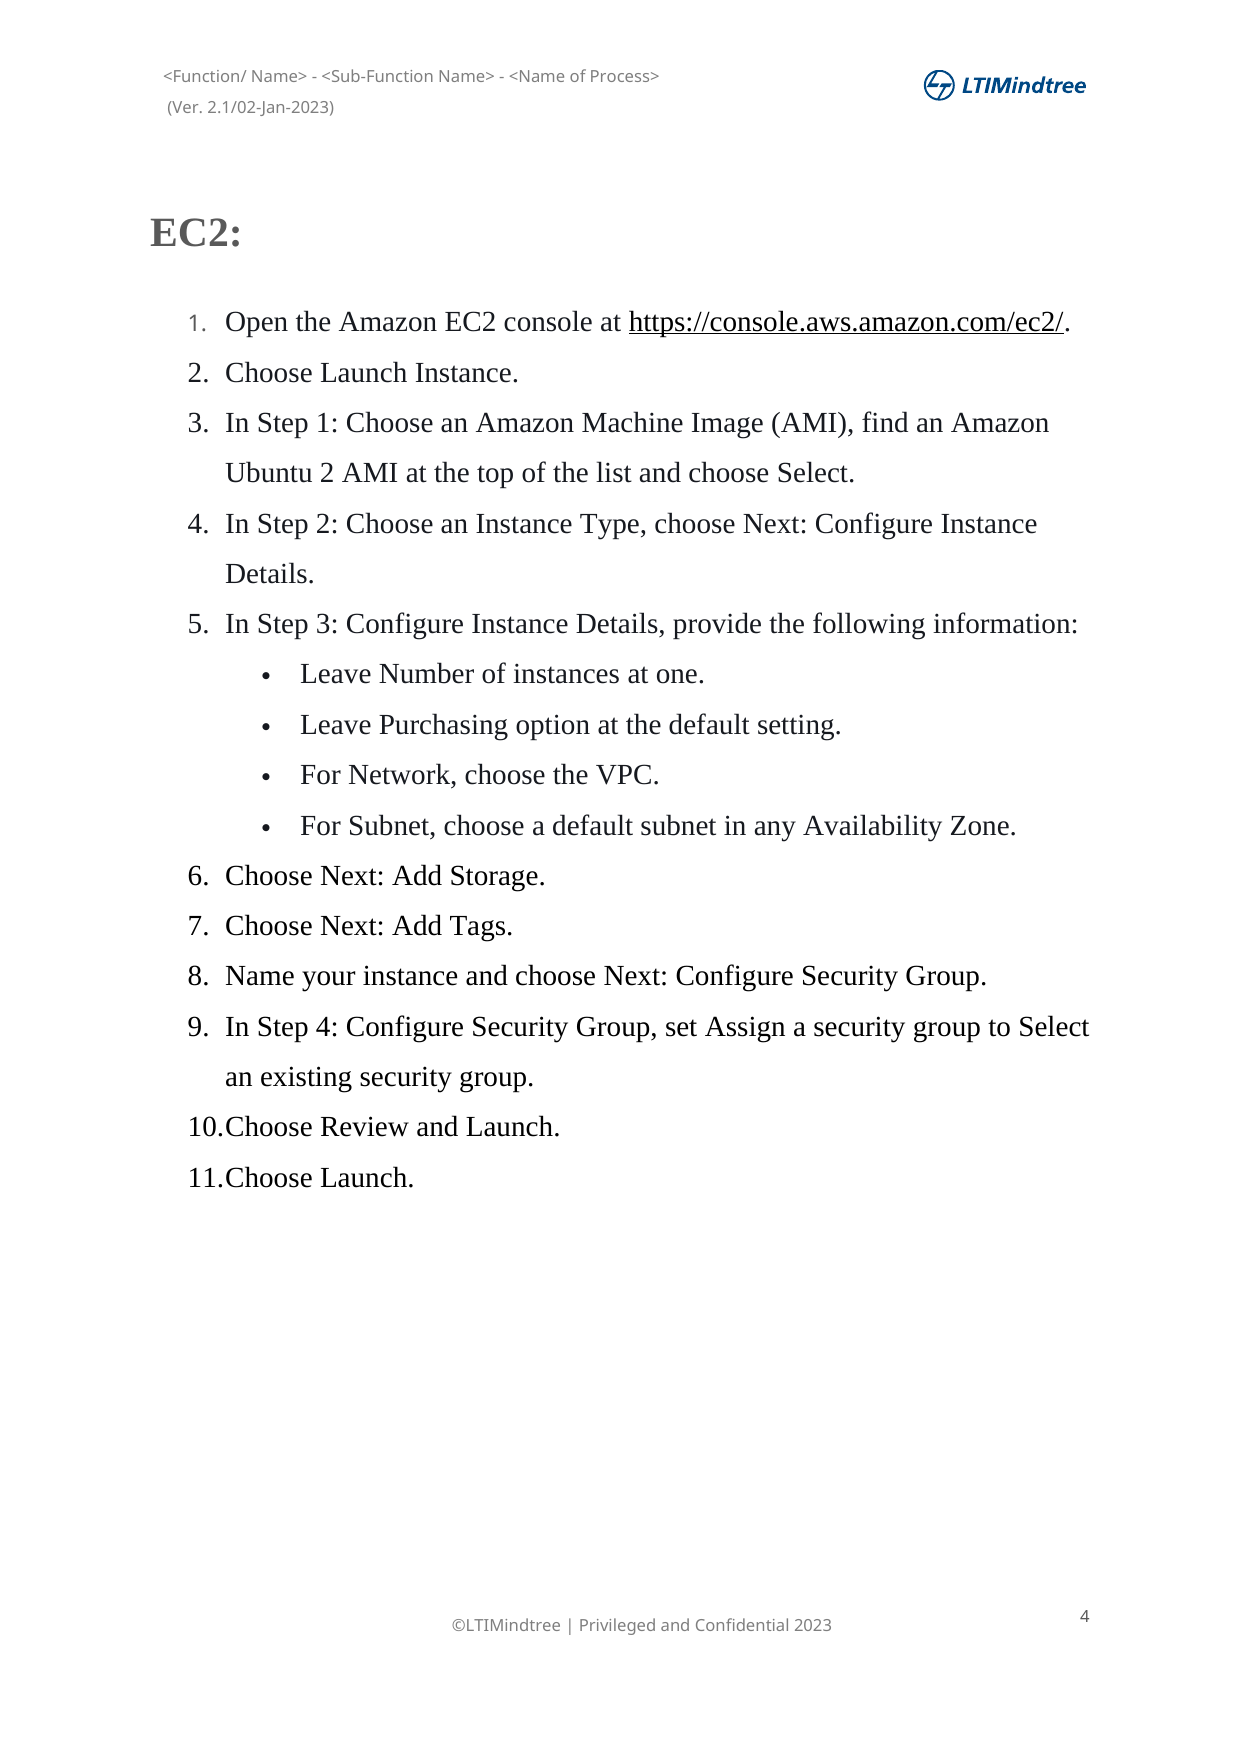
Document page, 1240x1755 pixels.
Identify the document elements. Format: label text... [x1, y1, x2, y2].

list Choose Launch. [187, 1160, 1089, 1193]
list Name your instance and choose Next: Configure Security Group. [187, 958, 1089, 992]
list In Step 1: Choose an Amazon Machine Image (AMI), find an Amazon Ubuntu 2 AMI at the top of the list and choose Select. [187, 405, 1089, 489]
list Choose Launch Instance. [187, 355, 1089, 388]
list In Step 4: Configure Security Group, set Assign a security group to Select an existing security group. [187, 1009, 1089, 1093]
list Choose Next: Add Tags. [187, 908, 1089, 942]
list Leave Number of instances at one. [262, 657, 1089, 690]
list Choose Next: Add Storage. [187, 858, 1089, 891]
list Choose Review and Launch. [187, 1109, 1089, 1143]
list For Network, choose the VPC. [262, 757, 1089, 791]
text EC2: [150, 208, 1089, 256]
list Leave Purchasing option at the default setting. [262, 707, 1089, 741]
list In Step 2: Choose an Instance Type, choose Next: Configure Instance Details. [187, 506, 1089, 589]
list Open the Amazon EC2 console at https://console.aws.amazon.com/ec2/. [187, 304, 1089, 338]
list For Subnet, choose a default subnet in any Availability Zone. [262, 808, 1089, 841]
list In Step 3: Configure Instance Details, provide the following information: [187, 606, 1089, 640]
